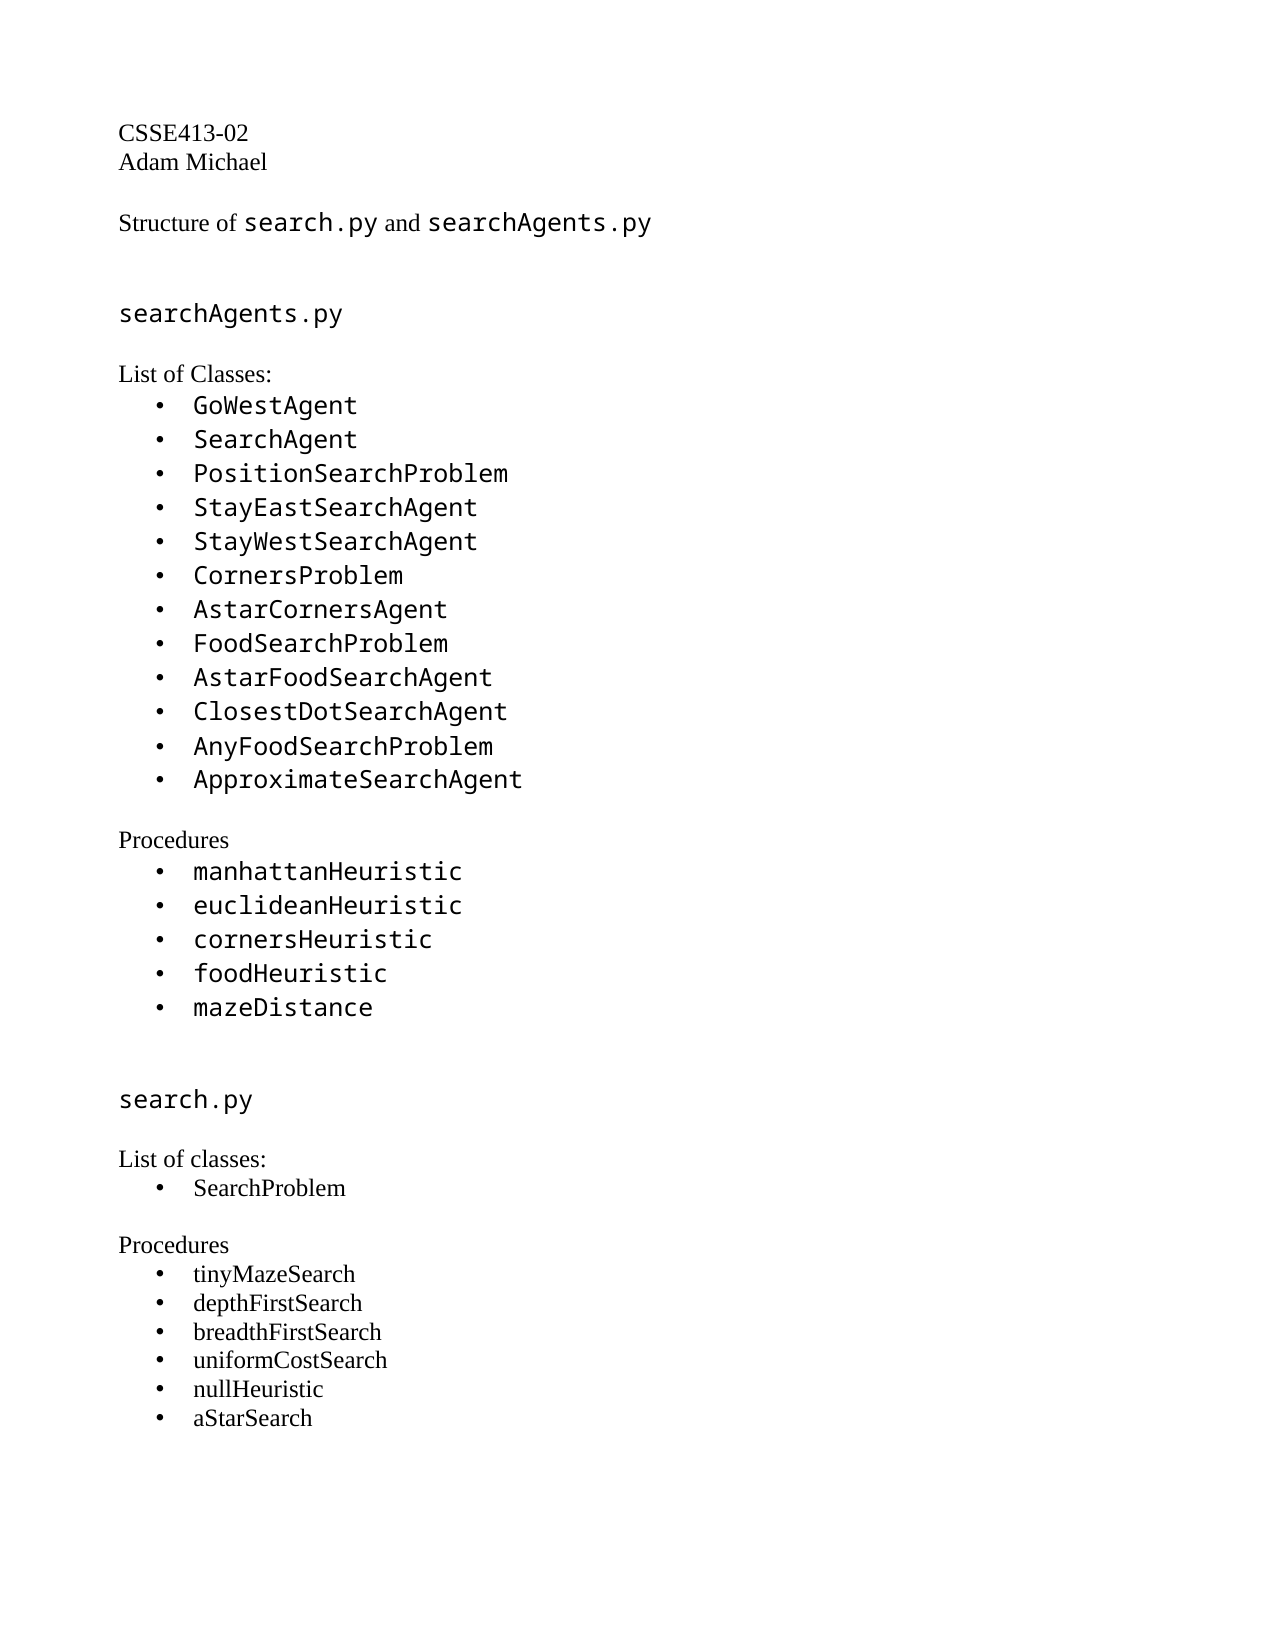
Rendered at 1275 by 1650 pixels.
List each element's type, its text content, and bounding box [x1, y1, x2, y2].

list euclideanHeuristic [156, 888, 1157, 922]
list ClosestDotSearchAgent [156, 694, 1157, 728]
list uniformCostSearch [156, 1346, 1157, 1374]
text searchAgents.py [118, 296, 1157, 330]
list depthFirstSearch [156, 1288, 1157, 1317]
list AnyFoodSearchProblem [156, 728, 1157, 762]
list manhattanHeuristic [156, 854, 1157, 888]
list breadthFirstSearch [156, 1317, 1157, 1346]
list AstarCornersAgent [156, 592, 1157, 626]
list SearchAgent [156, 422, 1157, 456]
list foodHeuristic [156, 956, 1157, 990]
text Procedures [118, 1231, 1157, 1259]
list ApproximateSearchAgent [156, 762, 1157, 796]
list cornersHeuristic [156, 922, 1157, 956]
text Structure of search.py and searchAgents.py [118, 204, 1157, 238]
list mazeDistance [156, 990, 1157, 1024]
list tinyMazeSearch [156, 1259, 1157, 1288]
text List of Classes: [118, 359, 1157, 387]
text Adam Michael [118, 147, 1157, 176]
text search.py [118, 1082, 1157, 1116]
list PositionSearchProblem [156, 456, 1157, 490]
list SearchProblem [156, 1173, 1157, 1202]
list FoodSearchProblem [156, 626, 1157, 660]
list aStarSearch [156, 1403, 1157, 1432]
list AstarFoodSearchAgent [156, 660, 1157, 694]
list nullHeuristic [156, 1374, 1157, 1403]
text CSSE413-02 [118, 118, 1157, 147]
text Procedures [118, 825, 1157, 854]
list StayEastSearchAgent [156, 490, 1157, 524]
list CornersProblem [156, 558, 1157, 592]
list StayWestSearchAgent [156, 524, 1157, 558]
list GoWestAgent [156, 387, 1157, 422]
text List of classes: [118, 1144, 1157, 1173]
